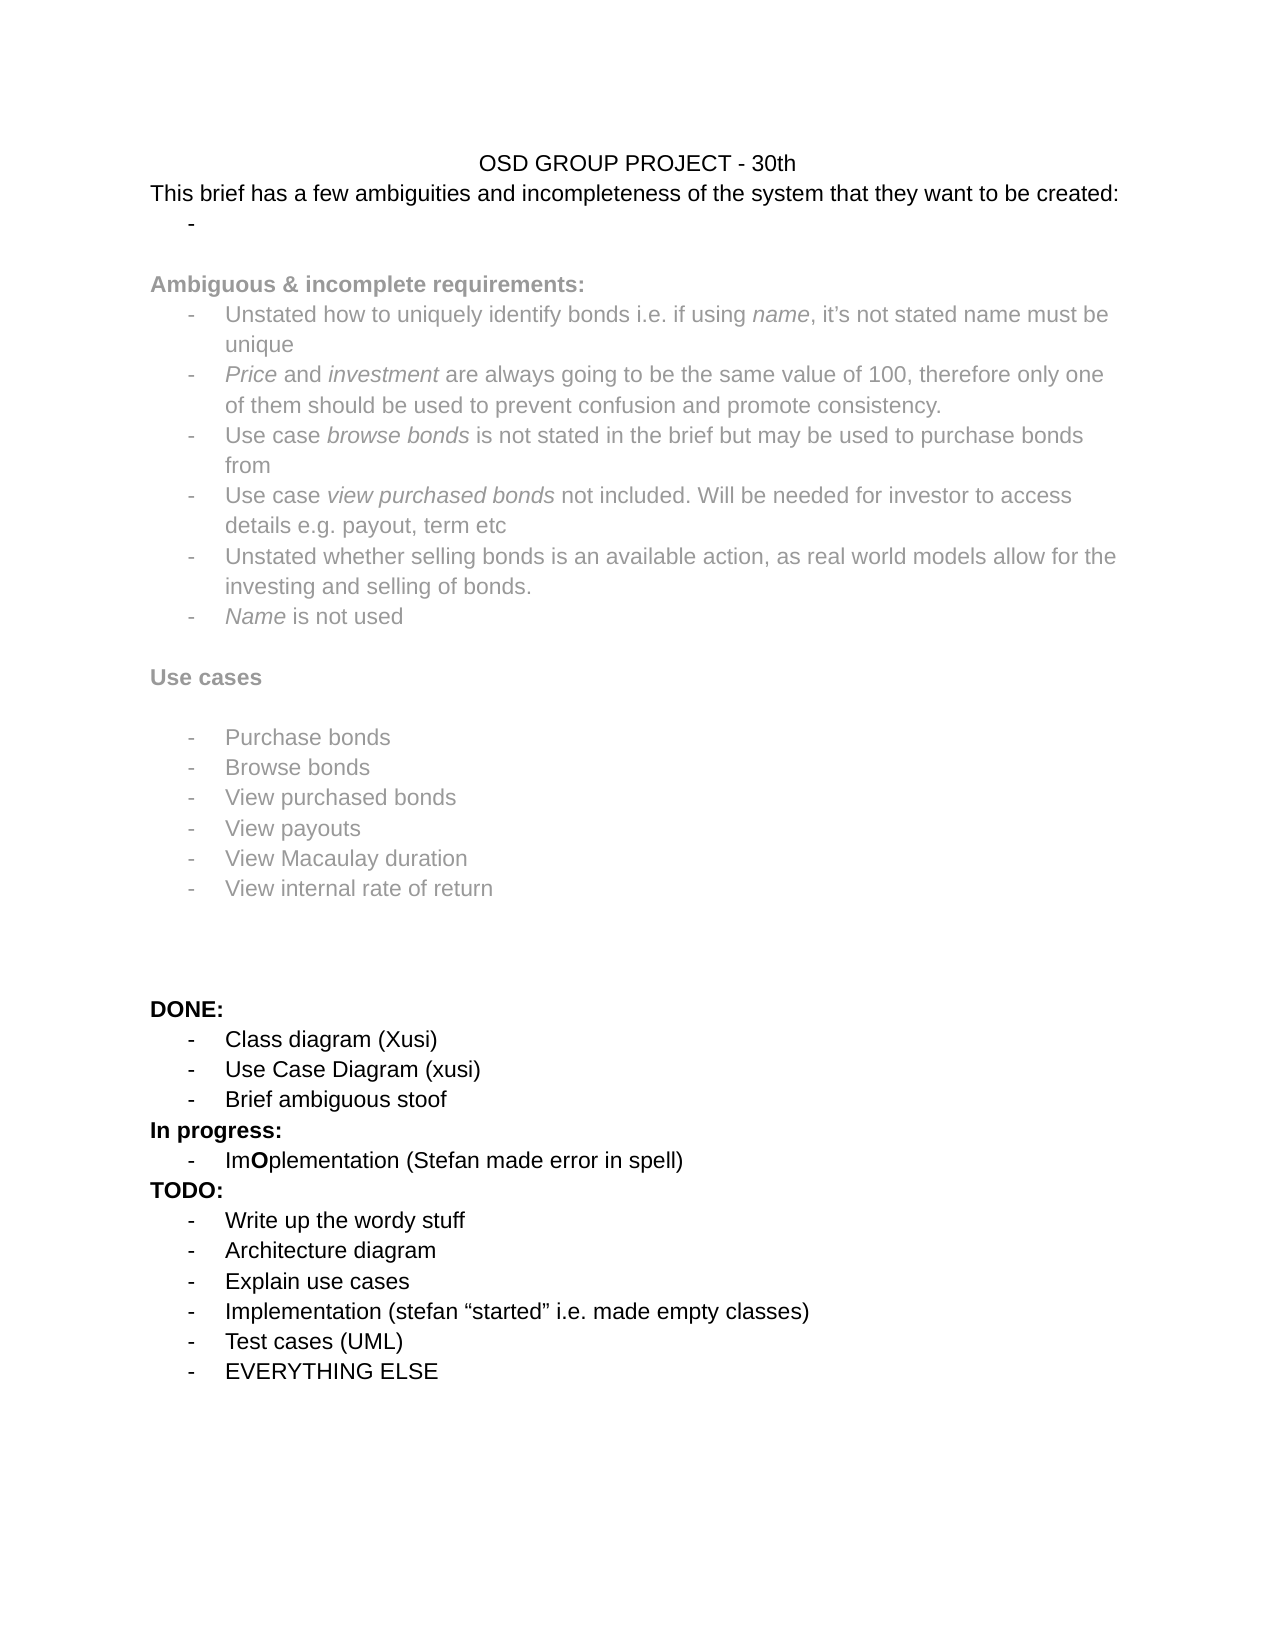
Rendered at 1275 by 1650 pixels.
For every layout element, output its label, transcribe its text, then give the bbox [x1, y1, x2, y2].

list Unstated whether selling bonds is an available action, as real world models allow for the investing and selling of bonds. [187, 543, 1125, 599]
list Name is not used [187, 603, 1125, 629]
list Use Case Diagram (xusi) [187, 1056, 1125, 1083]
text Ambiguous & incomplete requirements: [150, 271, 1125, 297]
list Brief ambiguous stoof [187, 1086, 1125, 1113]
text Use cases [150, 663, 1125, 690]
list ImOplementation (Stefan made error in spell) [187, 1147, 1125, 1173]
text DONE: [150, 996, 1125, 1022]
text OSD GROUP PROJECT - 30th [150, 150, 1125, 176]
list Class diagram (Xusi) [187, 1026, 1125, 1052]
list Purchase bonds [187, 724, 1125, 750]
list Unstated how to uniquely identify bonds i.e. if using name, it’s not stated name must be unique [187, 301, 1125, 358]
text This brief has a few ambiguities and incompleteness of the system that they want to be created: [150, 180, 1125, 207]
list View payouts [187, 814, 1125, 841]
list View purchased bonds [187, 784, 1125, 811]
list EVERYTHING ELSE [187, 1358, 1125, 1385]
text TODO: [150, 1177, 1125, 1203]
list View Macaulay duration [187, 845, 1125, 871]
list Architecture diagram [187, 1237, 1125, 1264]
list Use case view purchased bonds not included. Will be needed for investor to access details e.g. payout, term etc [187, 482, 1125, 539]
list View internal rate of return [187, 875, 1125, 901]
list Explain use cases [187, 1268, 1125, 1294]
list Browse bonds [187, 754, 1125, 781]
list Price and investment are always going to be the same value of 100, therefore only one of them should be used to prevent confusion and promote consistency. [187, 361, 1125, 418]
list Test cases (UML) [187, 1328, 1125, 1354]
list Use case browse bonds is not stated in the brief but may be used to purchase bonds from [187, 422, 1125, 478]
text In progress: [150, 1117, 1125, 1143]
list Implementation (stefan “started” i.e. made empty classes) [187, 1298, 1125, 1324]
list Write up the wordy stuff [187, 1207, 1125, 1234]
